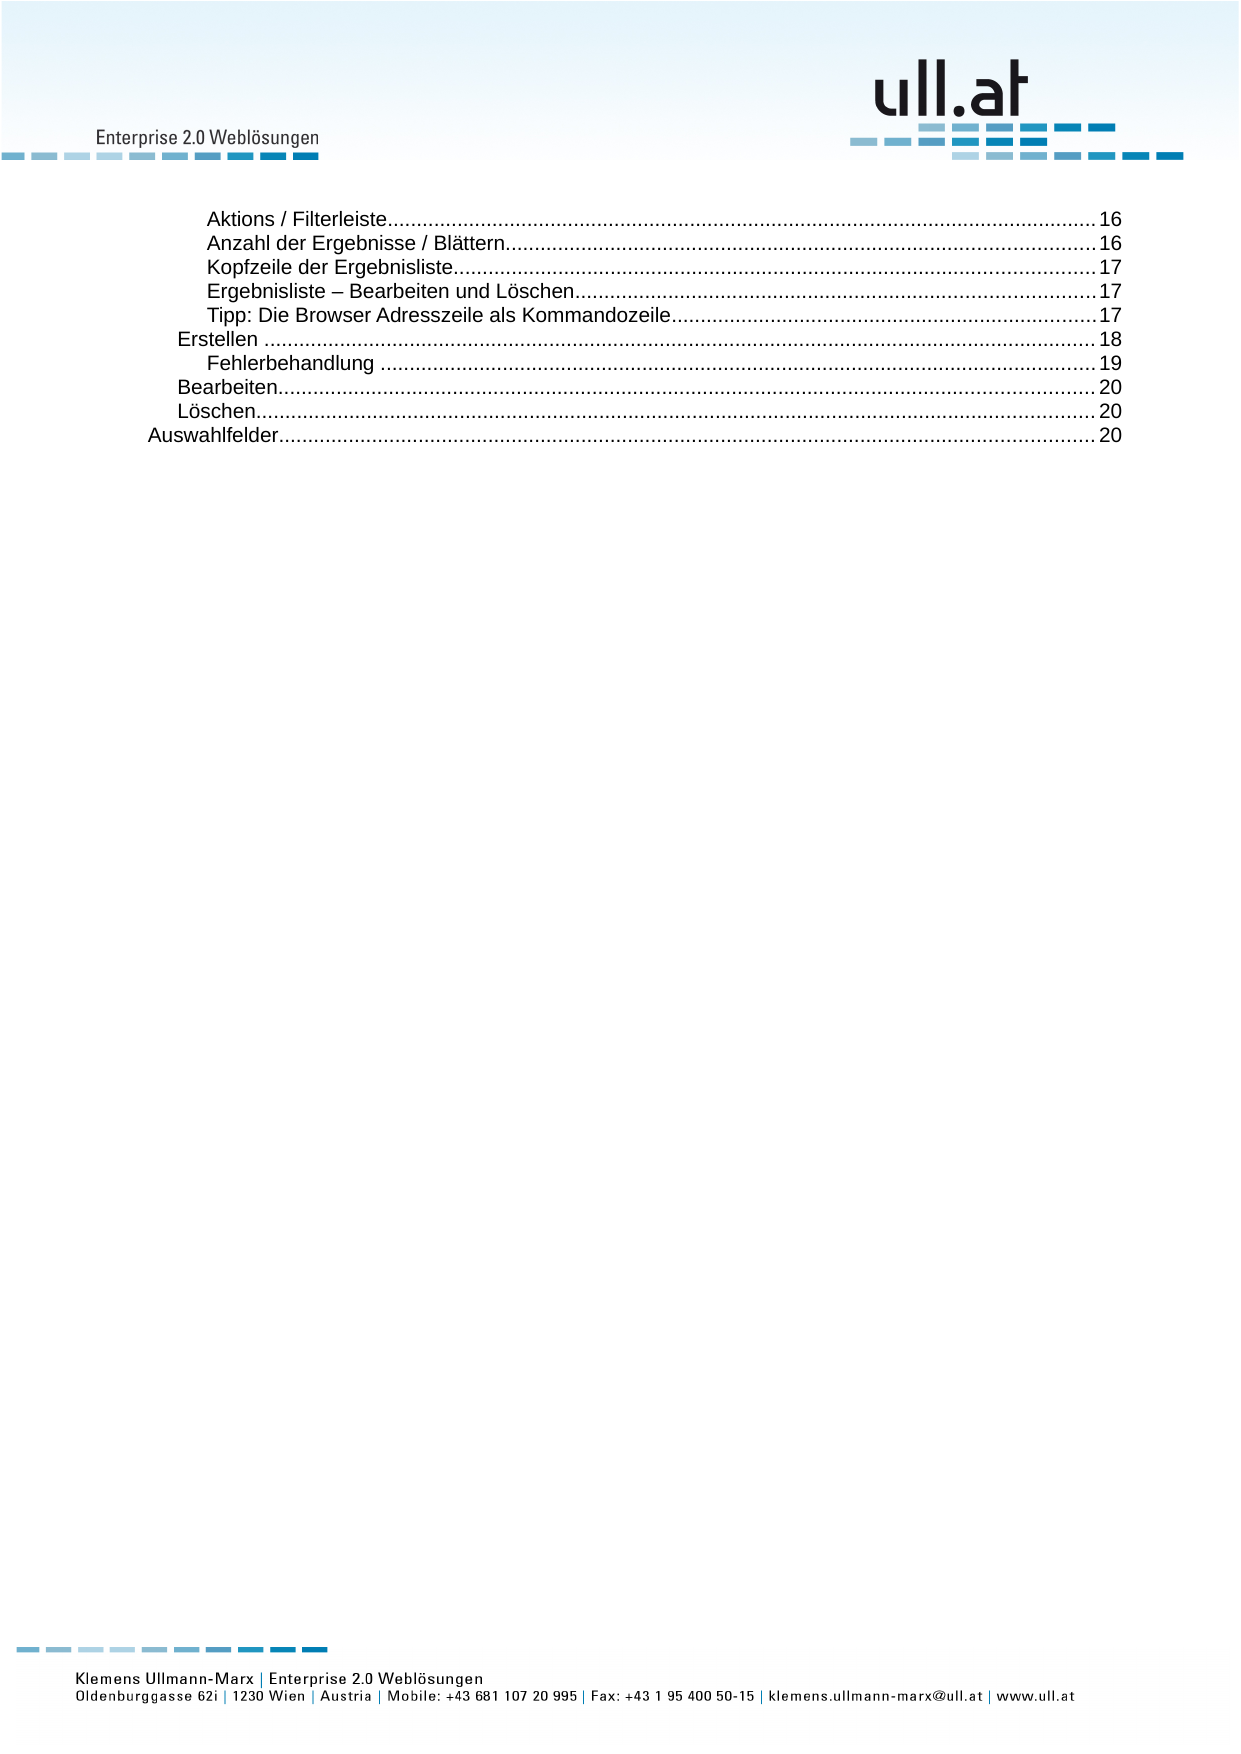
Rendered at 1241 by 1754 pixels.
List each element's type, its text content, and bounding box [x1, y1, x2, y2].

text Anzahl der Ergebnisse / Blättern 16 [207, 231, 1122, 255]
text Erstellen 18 [177, 327, 1122, 351]
text Kopfzeile der Ergebnisliste 17 [207, 255, 1122, 279]
picture [16, 1647, 1230, 1745]
text Ergebnisliste – Bearbeiten und Löschen 17 [207, 279, 1122, 303]
text Aktions / Filterleiste 16 [207, 207, 1122, 231]
text Löschen 20 [177, 398, 1122, 422]
text Tipp: Die Browser Adresszeile als Kommandozeile 17 [207, 303, 1122, 327]
text Fehlerbehandlung 19 [207, 351, 1122, 374]
picture [1, 1, 1239, 160]
text Auswahlfelder 20 [148, 422, 1122, 446]
text Bearbeiten 20 [177, 374, 1122, 398]
